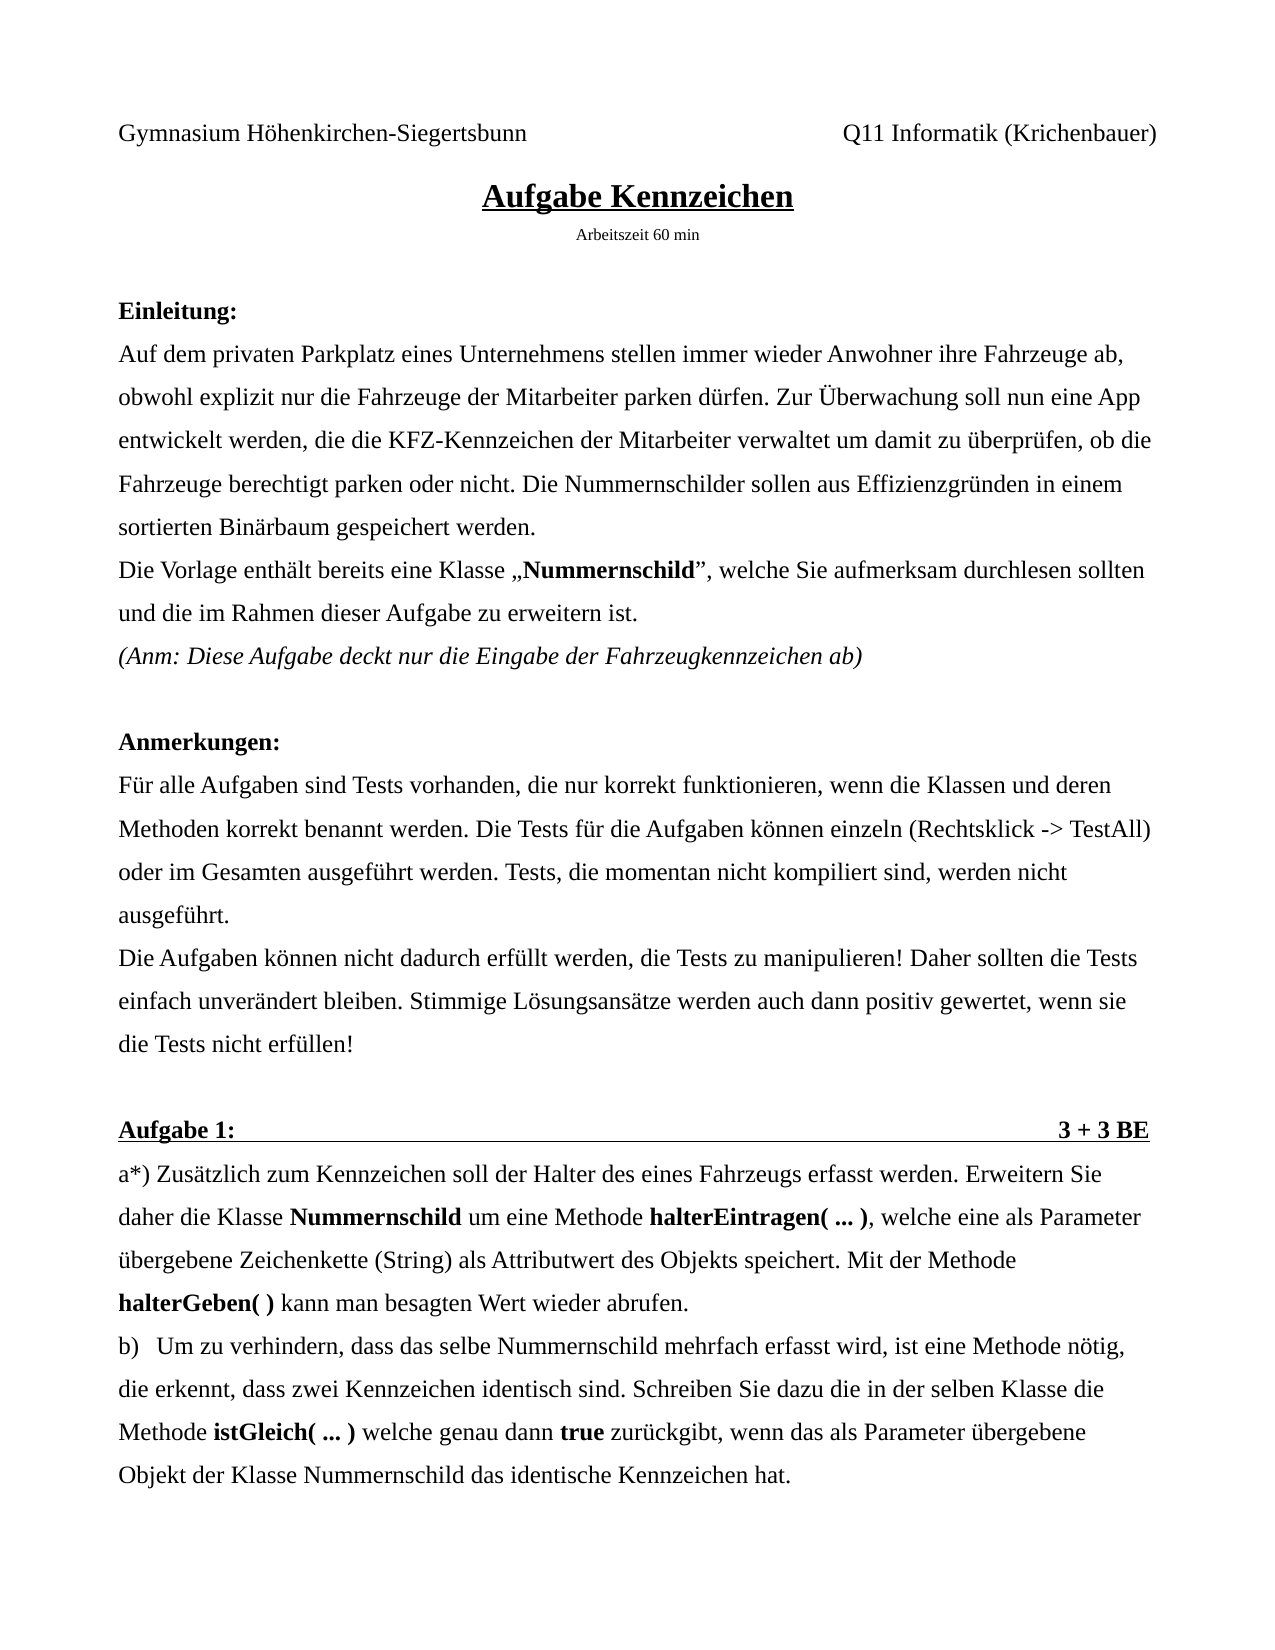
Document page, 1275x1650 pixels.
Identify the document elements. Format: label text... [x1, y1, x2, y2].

text a*) Zusätzlich zum Kennzeichen soll der Halter des eines Fahrzeugs erfasst werden. Erweitern Sie daher die Klasse Nummernschild um eine Methode halterEintragen( ... ), welche eine als Parameter übergebene Zeichenkette (String) als Attributwert des Objekts speichert. Mit der Methode halterGeben( ) kann man besagten Wert wieder abrufen. [118, 1159, 1157, 1317]
text Die Vorlage enthält bereits eine Klasse „Nummernschild”, welche Sie aufmerksam durchlesen sollten und die im Rahmen dieser Aufgabe zu erweitern ist. [118, 555, 1157, 627]
text Die Aufgaben können nicht dadurch erfüllt werden, die Tests zu manipulieren! Daher sollten die Tests einfach unverändert bleiben. Stimmige Lösungsansätze werden auch dann positiv gewertet, wenn sie die Tests nicht erfüllen! [118, 943, 1157, 1058]
text Auf dem privaten Parkplatz eines Unternehmens stellen immer wieder Anwohner ihre Fahrzeuge ab, obwohl explizit nur die Fahrzeuge der Mitarbeiter parken dürfen. Zur Überwachung soll nun eine App entwickelt werden, die die KFZ-Kennzeichen der Mitarbeiter verwaltet um damit zu überprüfen, ob die Fahrzeuge berechtigt parken oder nicht. Die Nummernschilder sollen aus Effizienzgründen in einem sortierten Binärbaum gespeichert werden. [118, 339, 1157, 541]
text b) Um zu verhindern, dass das selbe Nummernschild mehrfach erfasst wird, ist eine Methode nötig, die erkennt, dass zwei Kennzeichen identisch sind. Schreiben Sie dazu die in der selben Klasse die Methode istGleich( ... ) welche genau dann true zurückgibt, wenn das als Parameter übergebene Objekt der Klasse Nummernschild das identische Kennzeichen hat. [118, 1331, 1157, 1489]
text (Anm: Diese Aufgabe deckt nur die Eingabe der Fahrzeugkennzeichen ab) [118, 641, 1157, 670]
text Für alle Aufgaben sind Tests vorhanden, die nur korrekt funktionieren, wenn die Klassen und deren Methoden korrekt benannt werden. Die Tests für die Aufgaben können einzeln (Rechtsklick -> TestAll) oder im Gesamten ausgeführt werden. Tests, die momentan nicht kompiliert sind, werden nicht ausgeführt. [118, 771, 1157, 929]
text Anmerkungen: [118, 727, 1157, 756]
text Aufgabe 1: 3 + 3 BE [118, 1116, 1157, 1144]
text Einleitung: [118, 296, 1157, 325]
text Aufgabe Kennzeichen Arbeitszeit 60 min [118, 176, 1157, 243]
